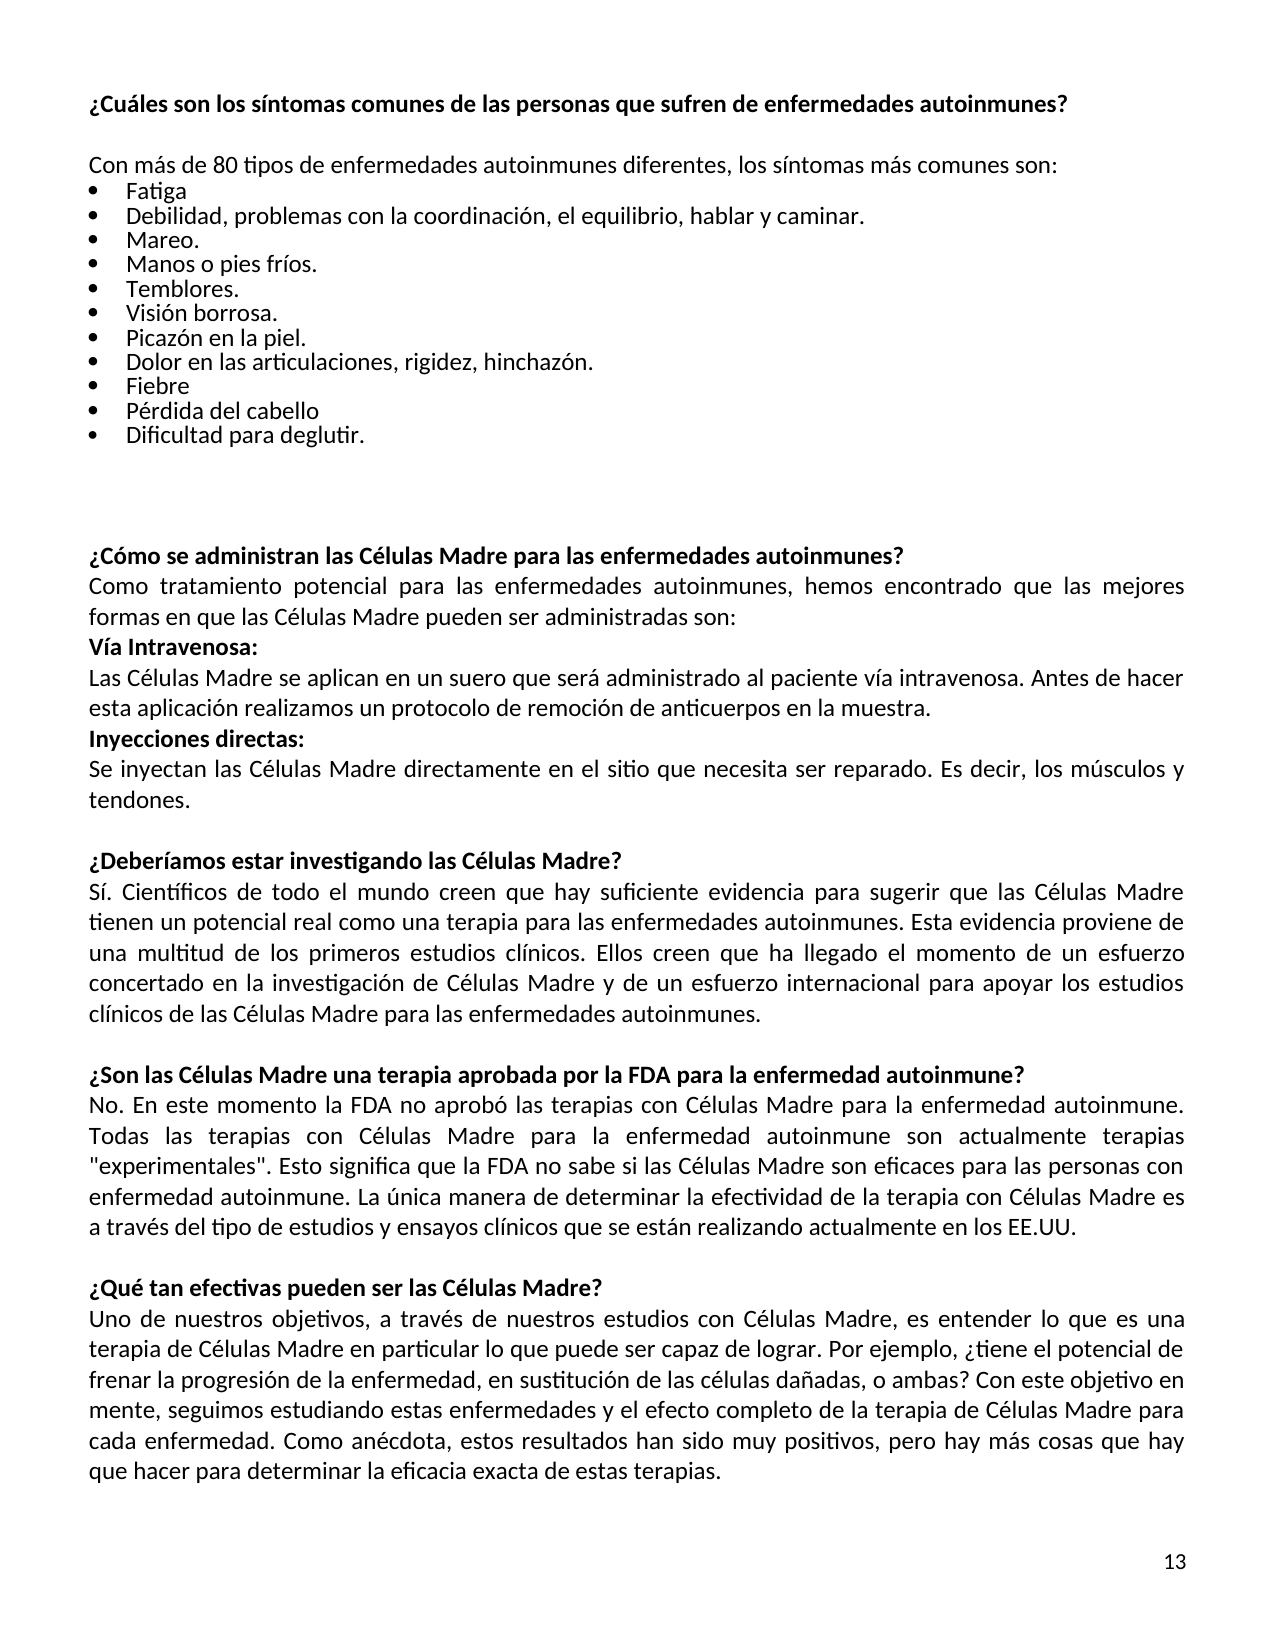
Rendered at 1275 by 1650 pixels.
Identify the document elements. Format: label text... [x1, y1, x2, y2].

list Dificultad para deglutir. [89, 424, 1186, 448]
list Dolor en las articulaciones, rigidez, hinchazón. [89, 351, 1186, 375]
text No. En este momento la FDA no aprobó las terapias con Células Madre para la enfermedad autoinmune. Todas las terapias con Células Madre para la enfermedad autoinmune son actualmente terapias "experimentales". Esto significa que la FDA no sabe si las Células Madre son eficaces para las personas con enfermedad autoinmune. La única manera de determinar la efectividad de la terapia con Células Madre es a través del tipo de estudios y ensayos clínicos que se están realizando actualmente en los EE.UU. [89, 1089, 1186, 1242]
list Visión borrosa. [89, 302, 1186, 326]
text ¿Qué tan efectivas pueden ser las Células Madre? [89, 1272, 1186, 1303]
text Vía Intravenosa: [89, 631, 1186, 662]
list Picazón en la piel. [89, 326, 1186, 351]
list Pérdida del cabello [89, 399, 1186, 424]
text Se inyectan las Células Madre directamente en el sitio que necesita ser reparado. Es decir, los músculos y tendones. [89, 753, 1186, 814]
list Manos o pies fríos. [89, 253, 1186, 278]
text Las Células Madre se aplican en un suero que será administrado al paciente vía intravenosa. Antes de hacer esta aplicación realizamos un protocolo de remoción de anticuerpos en la muestra. [89, 662, 1186, 723]
text Sí. Científicos de todo el mundo creen que hay suficiente evidencia para sugerir que las Células Madre tienen un potencial real como una terapia para las enfermedades autoinmunes. Esta evidencia proviene de una multitud de los primeros estudios clínicos. Ellos creen que ha llegado el momento de un esfuerzo concertado en la investigación de Células Madre y de un esfuerzo internacional para apoyar los estudios clínicos de las Células Madre para las enfermedades autoinmunes. [89, 876, 1186, 1028]
text Uno de nuestros objetivos, a través de nuestros estudios con Células Madre, es entender lo que es una terapia de Células Madre en particular lo que puede ser capaz de lograr. Por ejemplo, ¿tiene el potencial de frenar la progresión de la enfermedad, en sustitución de las células dañadas, o ambas? Con este objetivo en mente, seguimos estudiando estas enfermedades y el efecto completo de la terapia de Células Madre para cada enfermedad. Como anécdota, estos resultados han sido muy positivos, pero hay más cosas que hay que hacer para determinar la eficacia exacta de estas terapias. [89, 1303, 1186, 1486]
text ¿Deberíamos estar investigando las Células Madre? [89, 845, 1186, 876]
list Fatiga [89, 180, 1186, 204]
text ¿Cómo se administran las Células Madre para las enfermedades autoinmunes? [89, 540, 1186, 570]
text ¿Cuáles son los síntomas comunes de las personas que sufren de enfermedades autoinmunes? [89, 89, 1186, 119]
list Debilidad, problemas con la coordinación, el equilibrio, hablar y caminar. [89, 204, 1186, 229]
list Temblores. [89, 278, 1186, 302]
list Mareo. [89, 229, 1186, 253]
text ¿Son las Células Madre una terapia aprobada por la FDA para la enfermedad autoinmune? [89, 1059, 1186, 1089]
text Como tratamiento potencial para las enfermedades autoinmunes, hemos encontrado que las mejores formas en que las Células Madre pueden ser administradas son: [89, 570, 1186, 631]
text Inyecciones directas: [89, 723, 1186, 753]
list Fiebre [89, 375, 1186, 399]
text Con más de 80 tipos de enfermedades autoinmunes diferentes, los síntomas más comunes son: [89, 150, 1186, 180]
